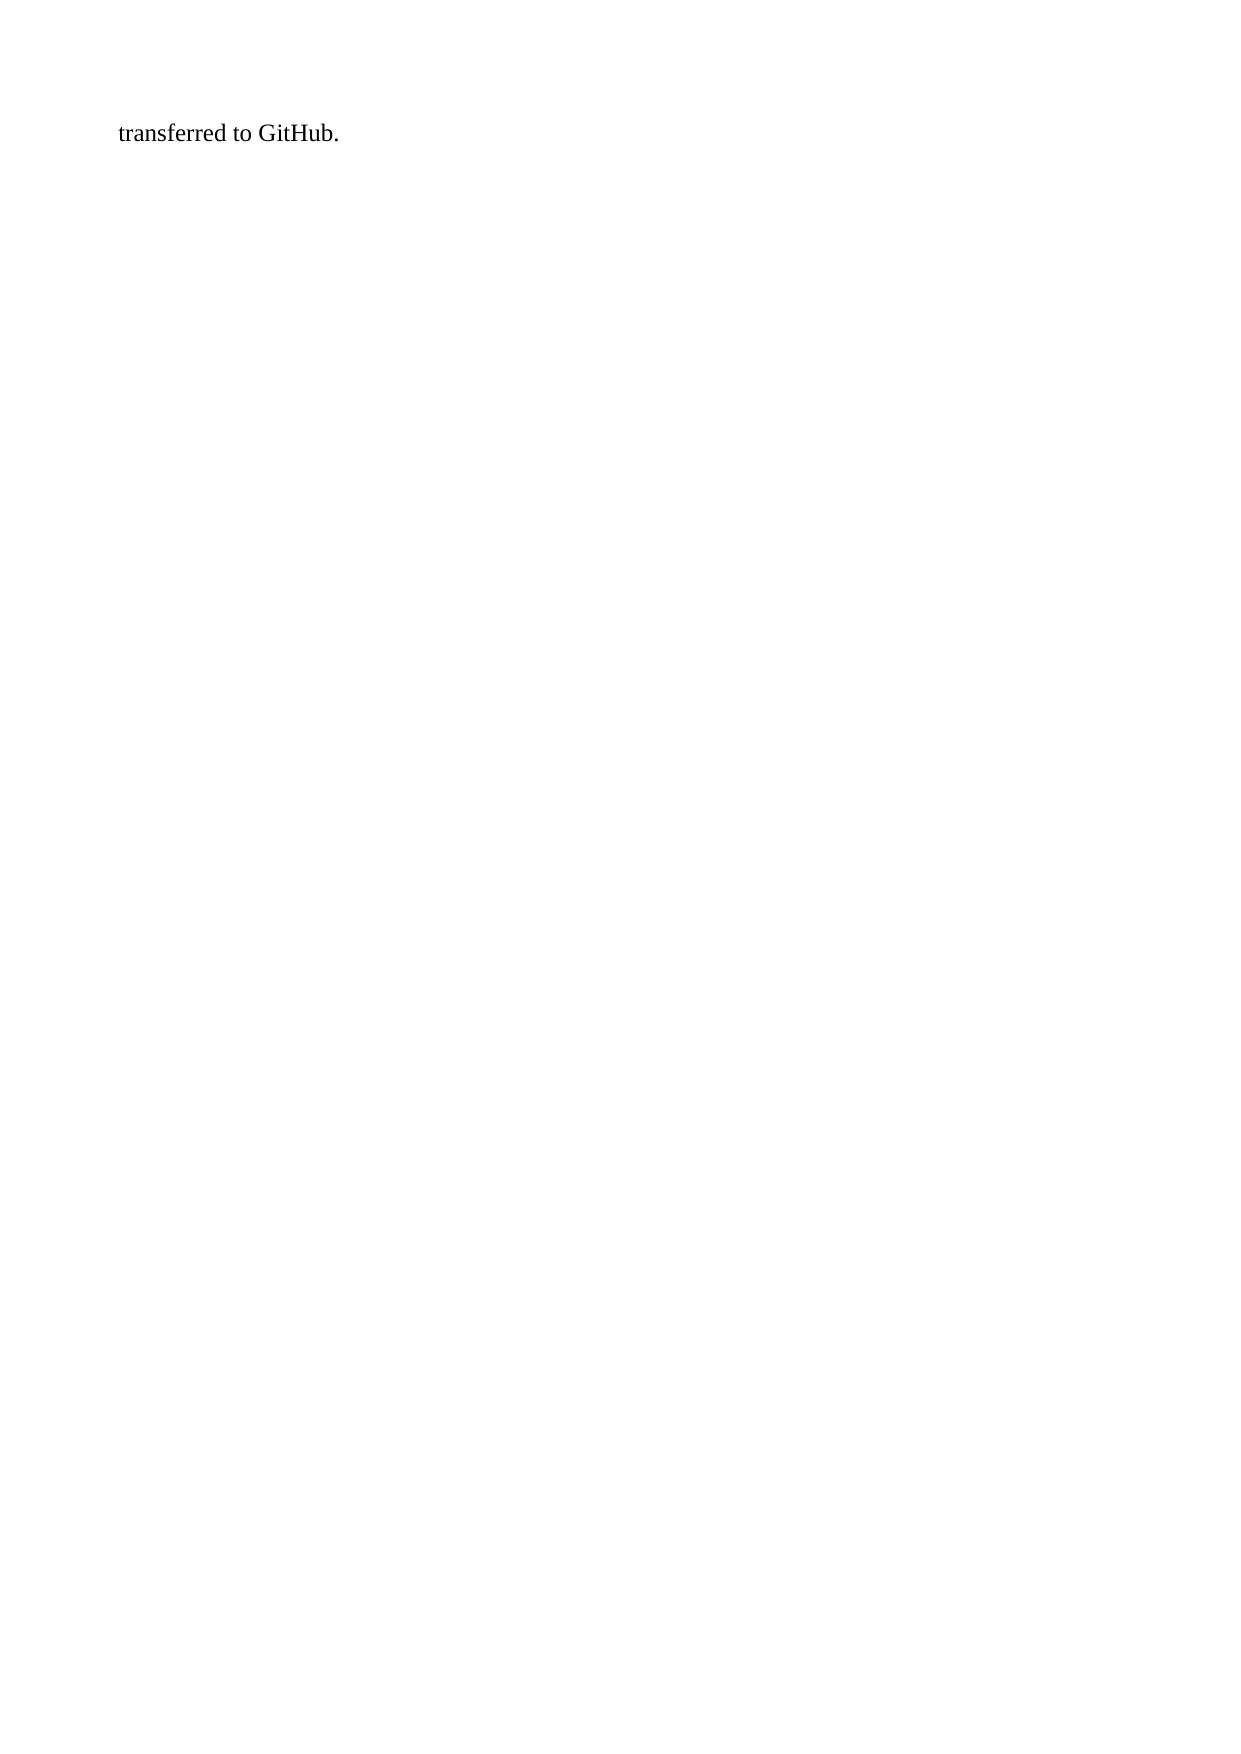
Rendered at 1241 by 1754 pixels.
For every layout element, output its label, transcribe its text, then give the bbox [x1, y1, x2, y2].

text transferred to GitHub. [118, 118, 1122, 147]
